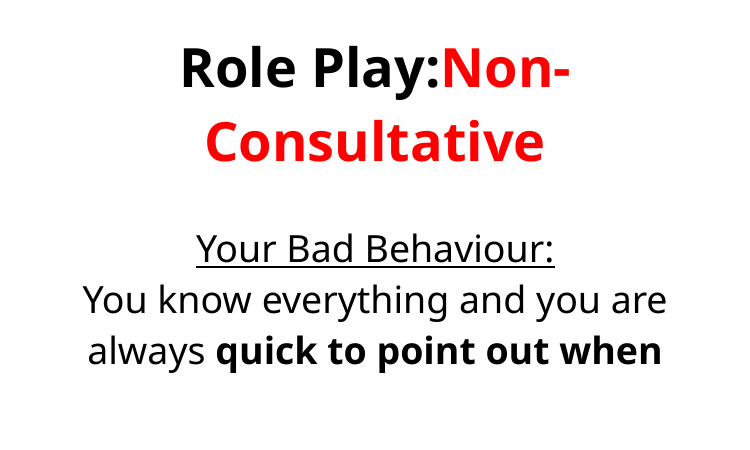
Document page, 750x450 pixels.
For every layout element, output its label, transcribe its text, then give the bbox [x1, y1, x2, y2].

text Role Play:Non-Consultative [29, 29, 721, 177]
text You know everything and you are always quick to point out when [29, 273, 721, 376]
text Your Bad Behaviour: [29, 222, 721, 273]
